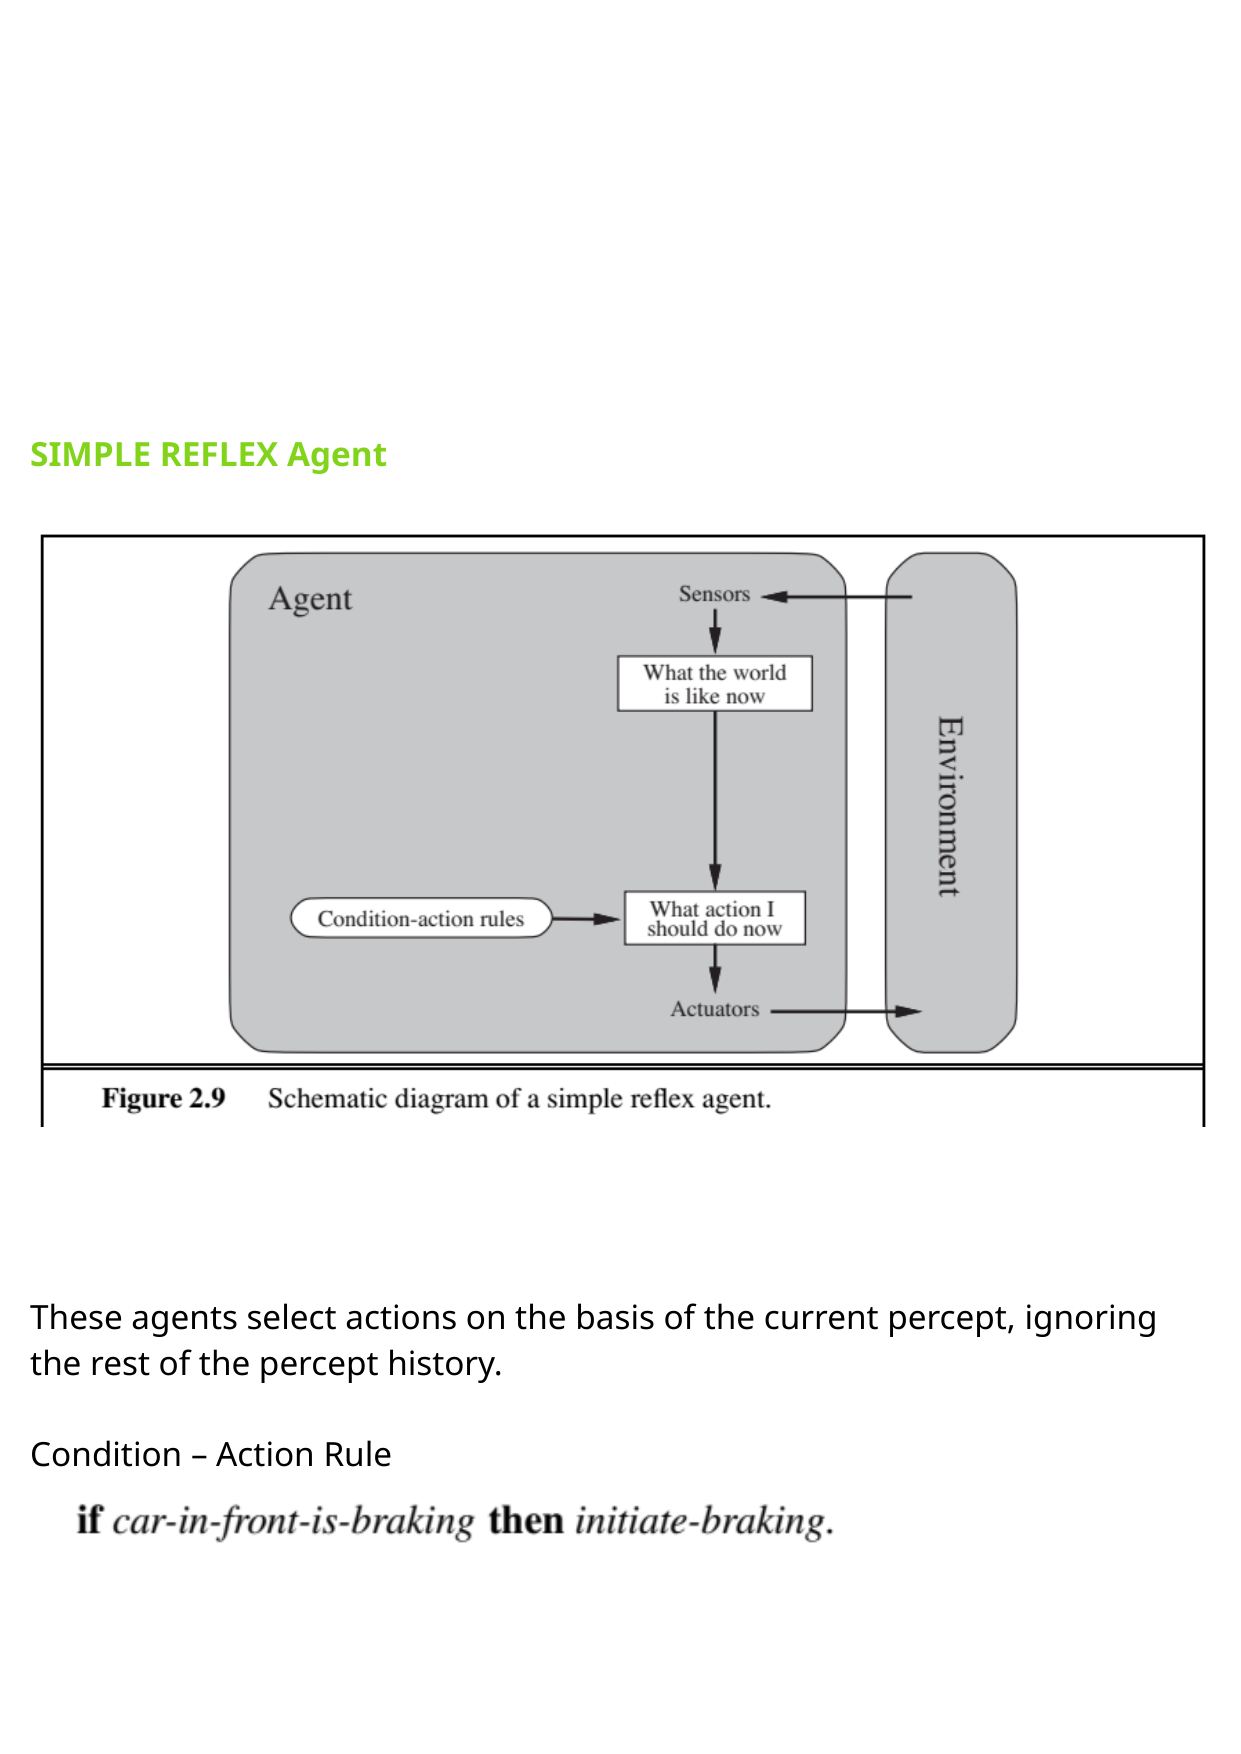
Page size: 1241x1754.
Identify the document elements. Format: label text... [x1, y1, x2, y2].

subtitle These agents select actions on the basis of the current percept, ignoring the rest of the percept history. [30, 1294, 1211, 1385]
subtitle SIMPLE REFLEX Agent [30, 431, 1211, 477]
subtitle Condition – Action Rule [30, 1430, 1211, 1476]
picture [36, 1483, 880, 1557]
picture [30, 522, 1211, 1127]
